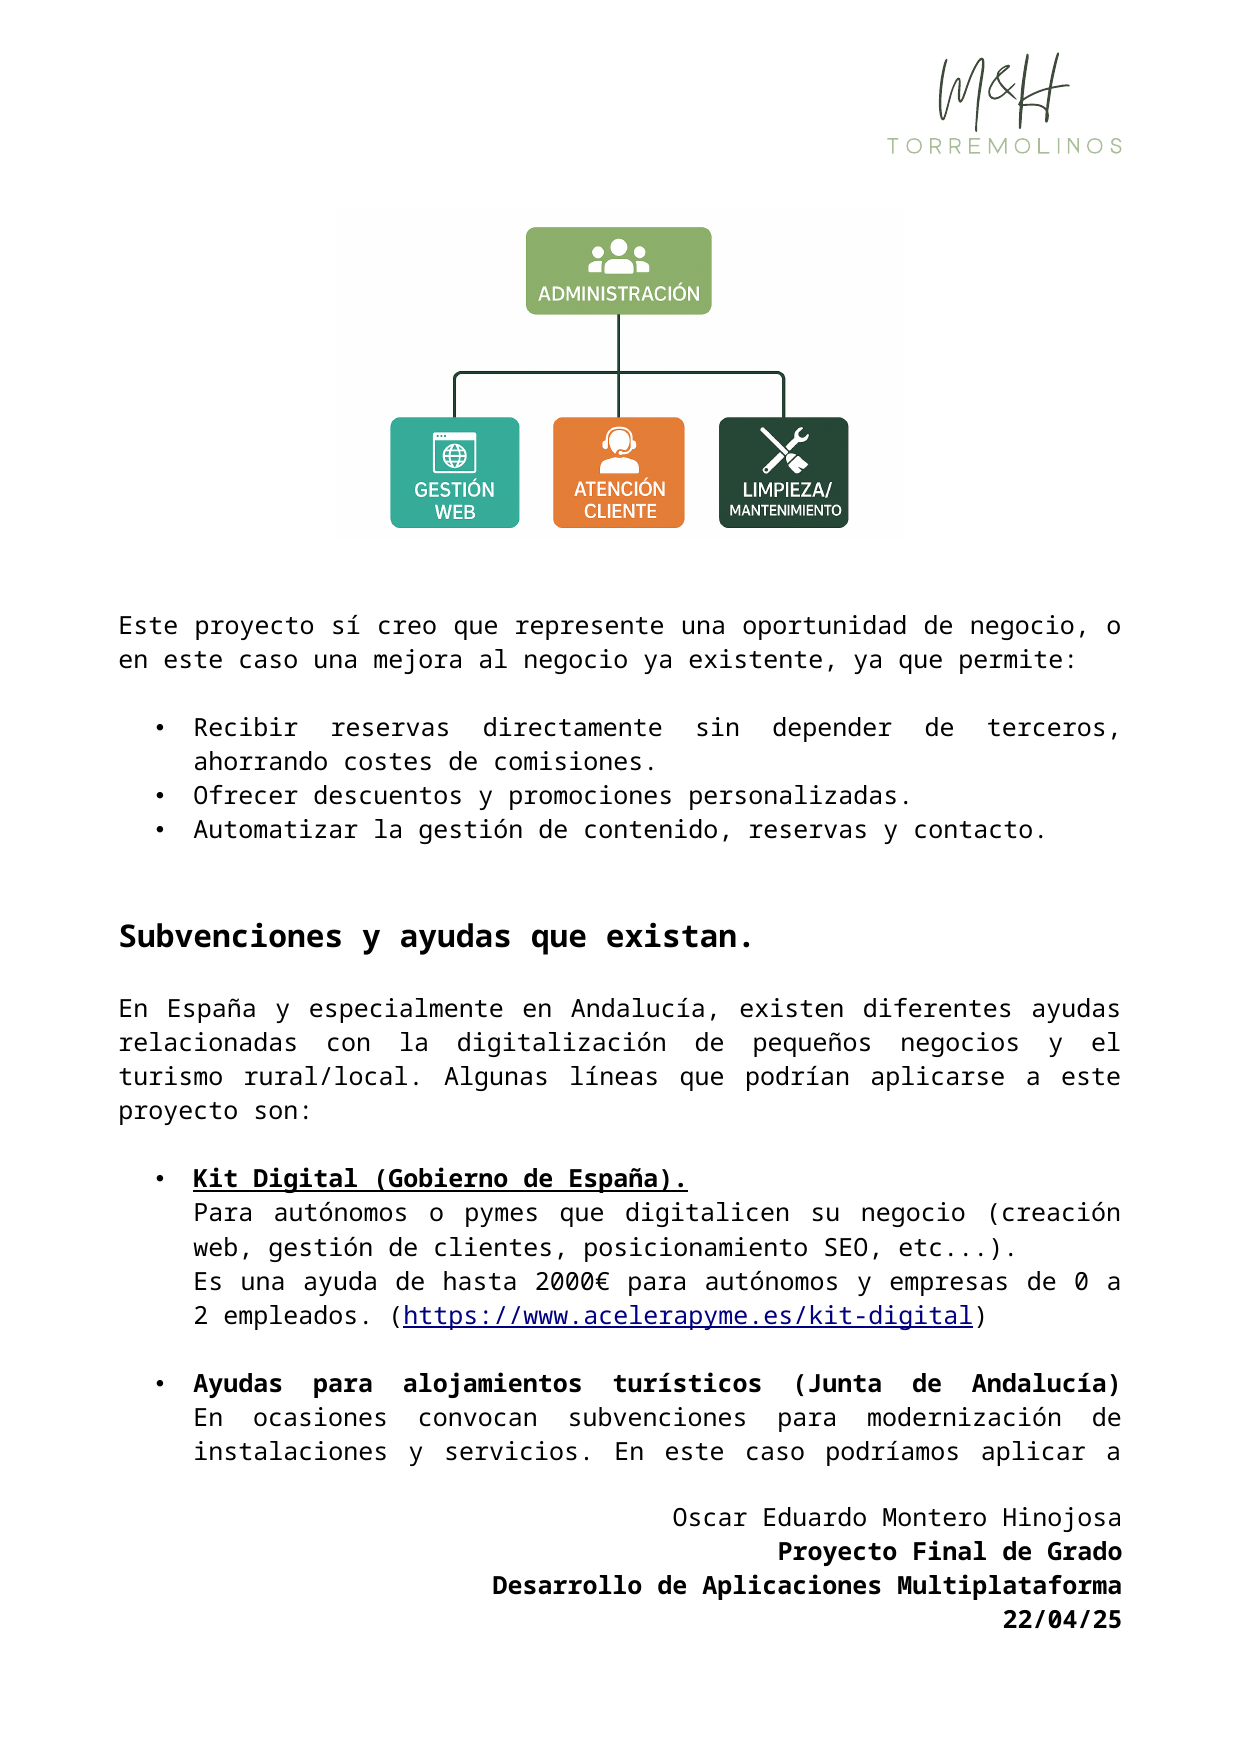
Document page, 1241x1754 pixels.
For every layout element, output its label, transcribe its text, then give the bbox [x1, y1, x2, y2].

list Ofrecer descuentos y promociones personalizadas. [156, 778, 1122, 812]
list Automatizar la gestión de contenido, reservas y contacto. [156, 812, 1122, 846]
list Ayudas para alojamientos turísticos (Junta de Andalucía) En ocasiones convocan subvenciones para modernización de instalaciones y servicios. En este caso podríamos aplicar a [156, 1365, 1122, 1468]
list Recibir reservas directamente sin depender de terceros, ahorrando costes de comisiones. [156, 710, 1122, 778]
picture [336, 208, 904, 540]
list Kit Digital (Gobierno de España). [156, 1161, 1122, 1195]
text Este proyecto sí creo que represente una oportunidad de negocio, o en este caso una mejora al negocio ya existente, ya que permite: [118, 607, 1122, 676]
text Subvenciones y ayudas que existan. [118, 914, 1122, 957]
list Es una ayuda de hasta 2000€ para autónomos y empresas de 0 a 2 empleados. (https://www.acelerapyme.es/kit-digital) [156, 1263, 1122, 1331]
text En España y especialmente en Andalucía, existen diferentes ayudas relacionadas con la digitalización de pequeños negocios y el turismo rural/local. Algunas líneas que podrían aplicarse a este proyecto son: [118, 991, 1122, 1127]
list Para autónomos o pymes que digitalicen su negocio (creación web, gestión de clientes, posicionamiento SEO, etc...). [156, 1195, 1122, 1263]
